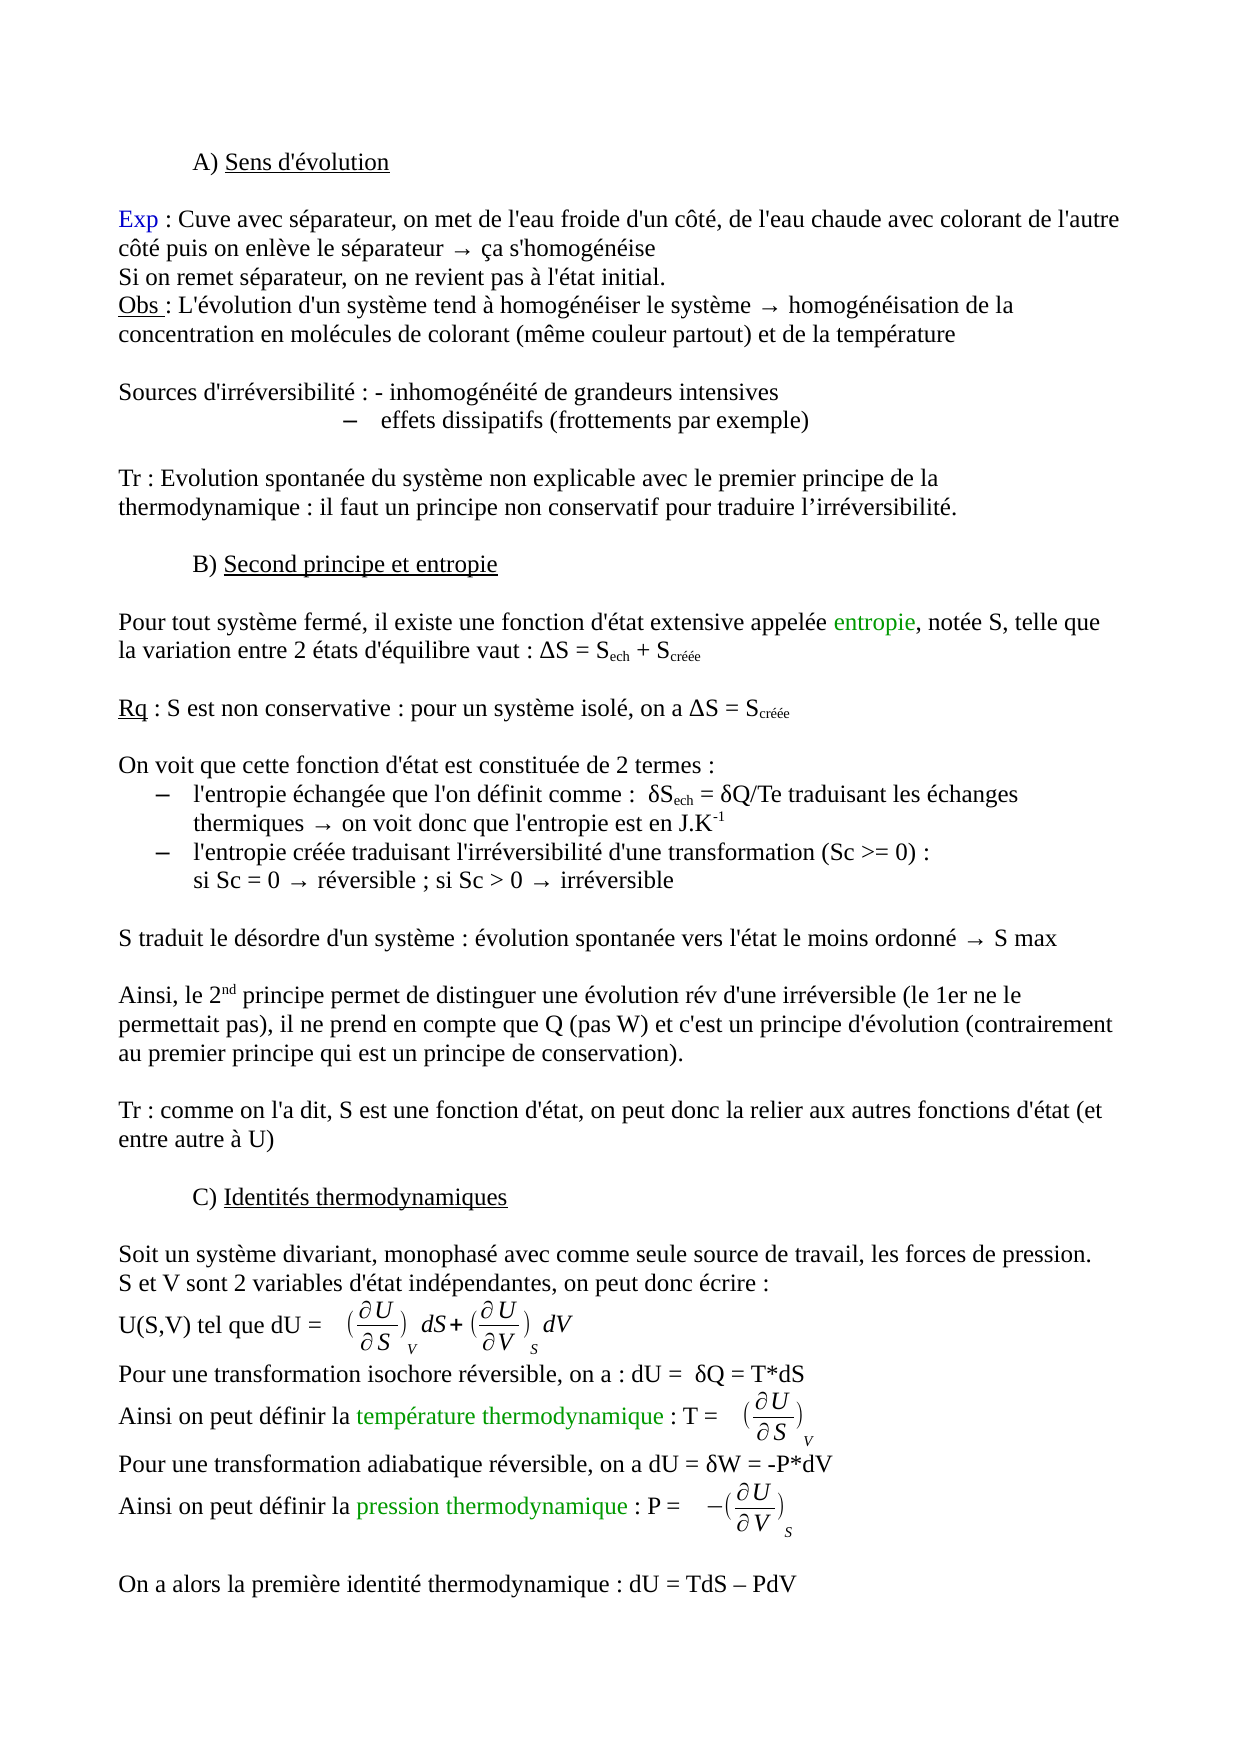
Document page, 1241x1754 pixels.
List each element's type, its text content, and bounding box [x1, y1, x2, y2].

list si Sc = 0 → réversible ; si Sc > 0 → irréversible [156, 866, 1122, 894]
text Pour tout système fermé, il existe une fonction d'état extensive appelée entropie, notée S, telle que la variation entre 2 états d'équilibre vaut : ΔS = Sech + Scréée [118, 607, 1122, 664]
text S et V sont 2 variables d'état indépendantes, on peut donc écrire : [118, 1268, 1122, 1297]
text Pour une transformation adiabatique réversible, on a dU = δW = -P*dV [118, 1449, 1122, 1478]
text Ainsi on peut définir la pression thermodynamique : P = [118, 1478, 1122, 1540]
text Ainsi on peut définir la température thermodynamique : T = [118, 1387, 1122, 1449]
text Rq : S est non conservative : pour un système isolé, on a ΔS = Scréée [118, 693, 1122, 722]
text Sources d'irréversibilité : - inhomogénéité de grandeurs intensives [118, 377, 1122, 406]
list effets dissipatifs (frottements par exemple) [343, 406, 1122, 434]
text C) Identités thermodynamiques [118, 1182, 1122, 1211]
text Pour une transformation isochore réversible, on a : dU = δQ = T*dS [118, 1359, 1122, 1387]
text On a alors la première identité thermodynamique : dU = TdS – PdV [118, 1569, 1122, 1597]
text Exp : Cuve avec séparateur, on met de l'eau froide d'un côté, de l'eau chaude avec colorant de l'autre côté puis on enlève le séparateur → ça s'homogénéise [118, 204, 1122, 262]
text U(S,V) tel que dU = [118, 1297, 1122, 1359]
text A) Sens d'évolution [118, 147, 1122, 176]
text Tr : Evolution spontanée du système non explicable avec le premier principe de la thermodynamique : il faut un principe non conservatif pour traduire l’irréversibilité. [118, 463, 1122, 521]
list l'entropie échangée que l'on définit comme : δSech = δQ/Te traduisant les échanges thermiques → on voit donc que l'entropie est en J.K-1 [156, 779, 1122, 837]
text Ainsi, le 2nd principe permet de distinguer une évolution rév d'une irréversible (le 1er ne le permettait pas), il ne prend en compte que Q (pas W) et c'est un principe d'évolution (contrairement au premier principe qui est un principe de conservation). [118, 981, 1122, 1067]
text S traduit le désordre d'un système : évolution spontanée vers l'état le moins ordonné → S max [118, 923, 1122, 952]
text Tr : comme on l'a dit, S est une fonction d'état, on peut donc la relier aux autres fonctions d'état (et entre autre à U) [118, 1096, 1122, 1153]
list l'entropie créée traduisant l'irréversibilité d'une transformation (Sc >= 0) : [156, 837, 1122, 866]
text Soit un système divariant, monophasé avec comme seule source de travail, les forces de pression. [118, 1239, 1122, 1268]
text Si on remet séparateur, on ne revient pas à l'état initial. [118, 262, 1122, 291]
text On voit que cette fonction d'état est constituée de 2 termes : [118, 751, 1122, 779]
text B) Second principe et entropie [118, 549, 1122, 578]
text Obs : L'évolution d'un système tend à homogénéiser le système → homogénéisation de la concentration en molécules de colorant (même couleur partout) et de la température [118, 291, 1122, 348]
